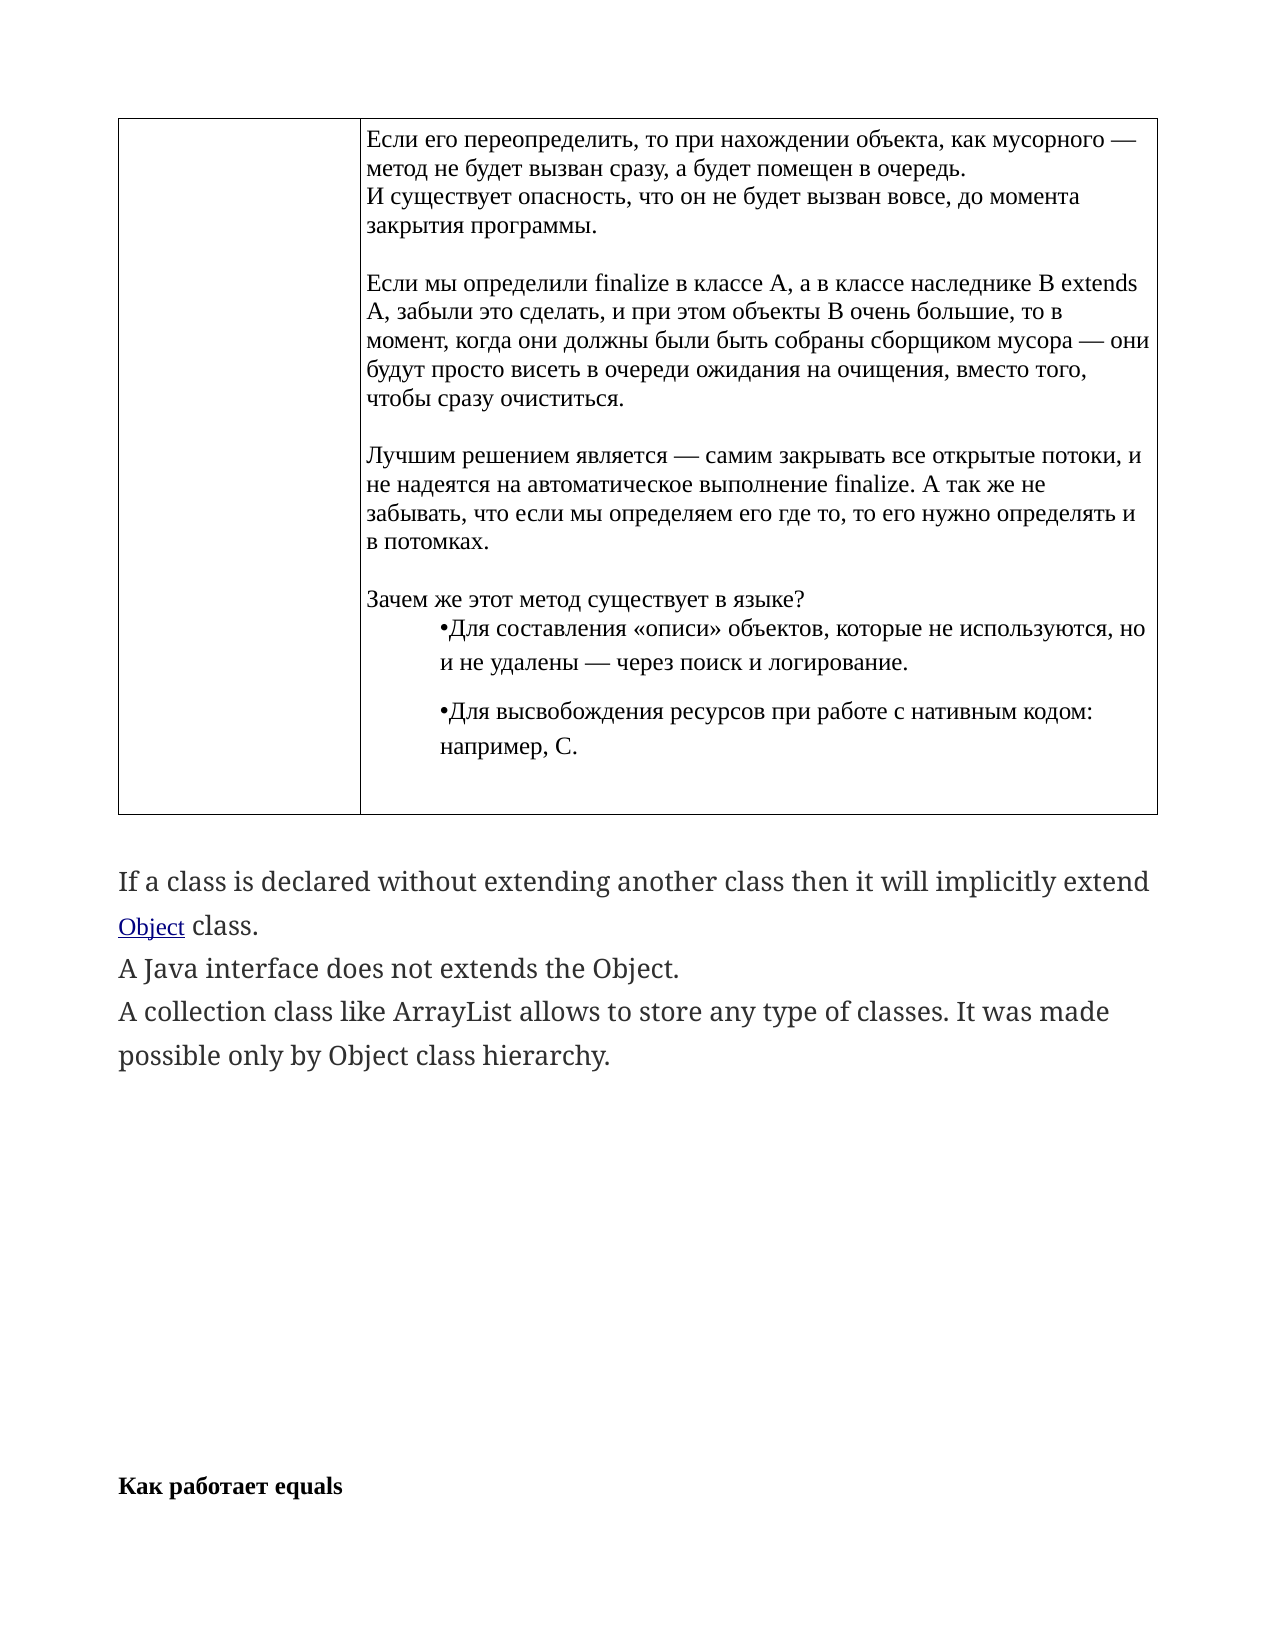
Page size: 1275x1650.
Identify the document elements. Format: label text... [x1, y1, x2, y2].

text Как работает equals [118, 1471, 1157, 1500]
text If a class is declared without extending another class then it will implicitly extend Object class. A Java interface does not extends the Object. A collection class like ArrayList allows to store any type of classes. It was made possible only by Object class hierarchy. [118, 863, 1157, 1107]
table_cell [119, 119, 360, 814]
table_cell Если его переопределить, то при нахождении объекта, как мусорного — метод не будет вызван сразу, а будет помещен в очередь. И существует опасность, что он не будет вызван вовсе, до момента закрытия программы. Если мы определили finalize в классе А, а в классе наследнике B extends A, забыли это сделать, и при этом объекты B очень большие, то в момент, когда они должны были быть собраны сборщиком мусора — они будут просто висеть в очереди ожидания на очищения, вместо того, чтобы сразу очиститься. Лучшим решением является — самим закрывать все открытые потоки, и не надеятся на автоматическое выполнение finalize. А так же не забывать, что если мы определяем его где то, то его нужно определять и в потомках. Зачем же этот метод существует в языке? Для составления «описи» объектов, которые не используются, но и не удалены — через поиск и логирование. Для высвобождения ресурсов при работе с нативным кодом: например, С. [361, 119, 1157, 814]
